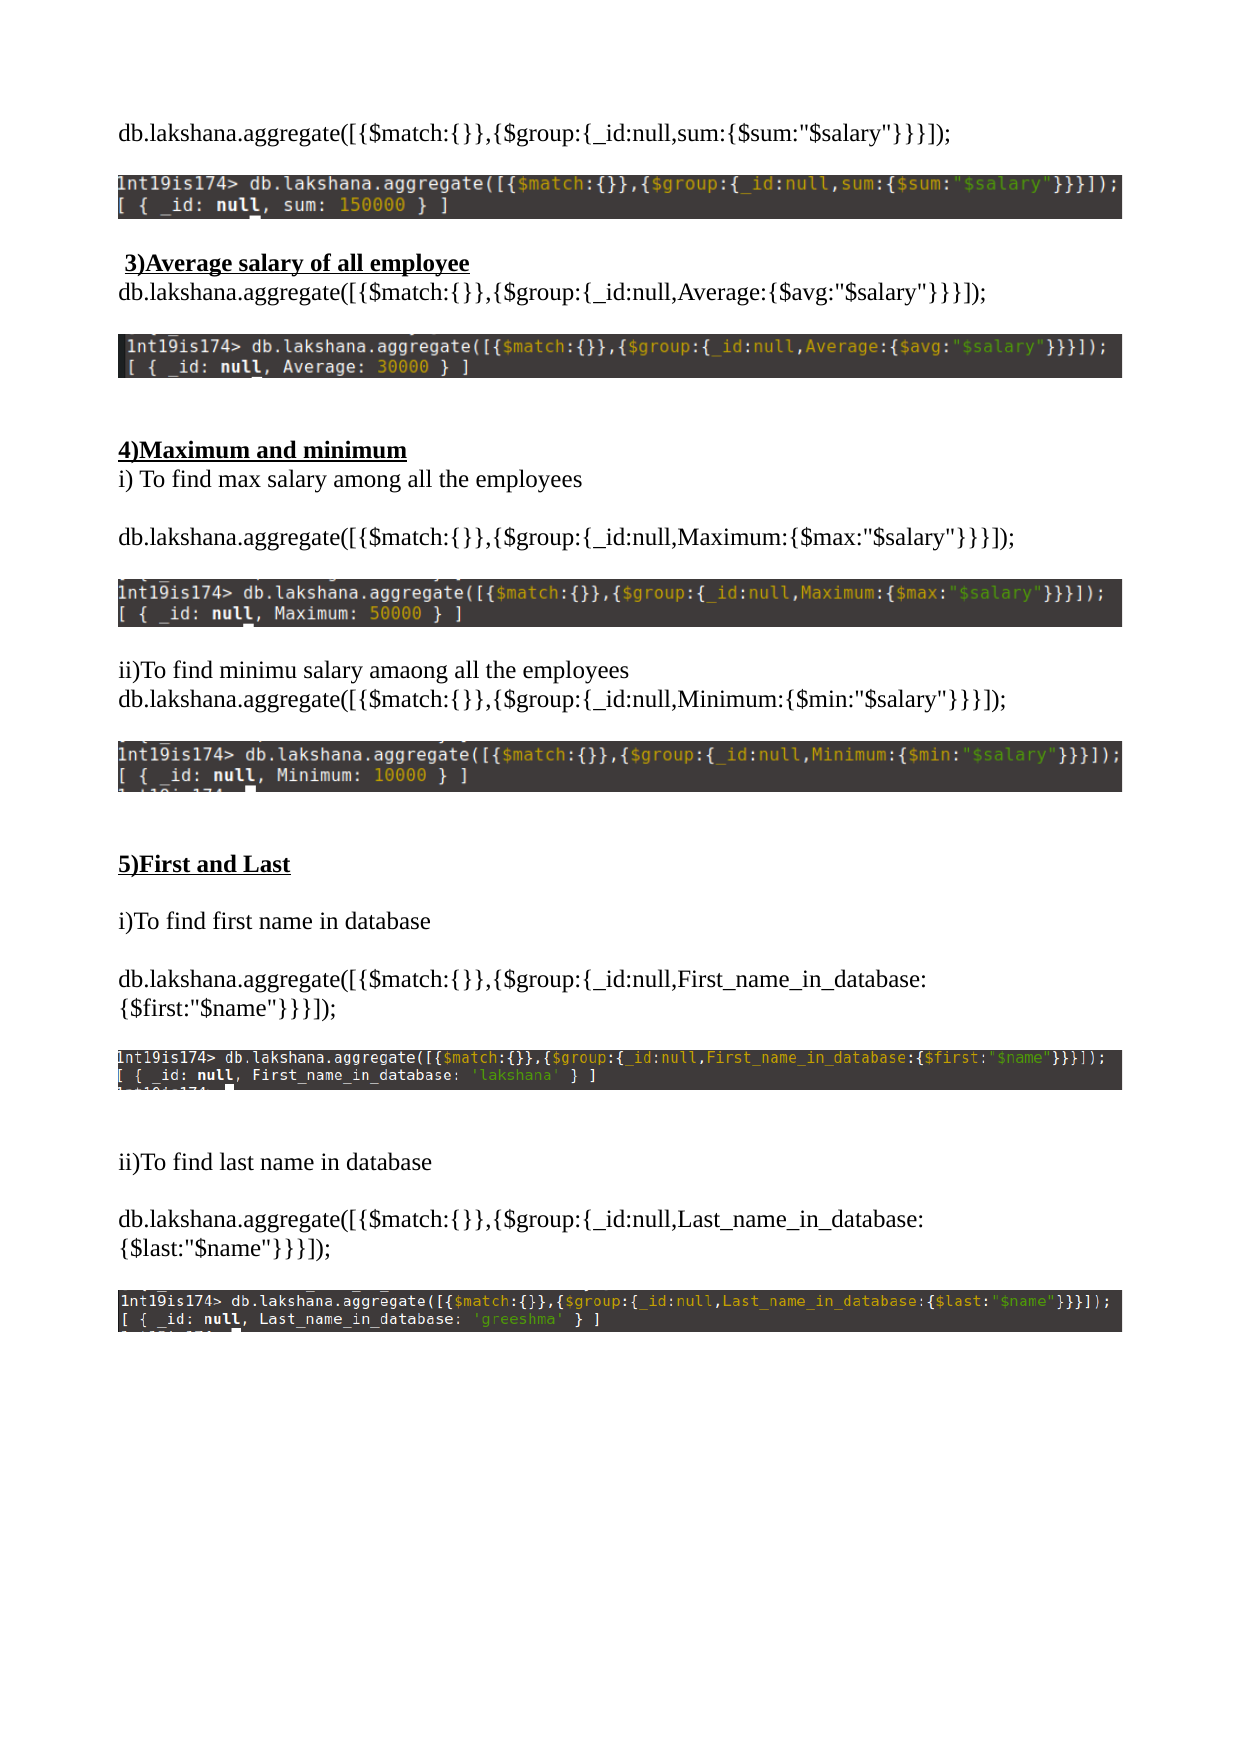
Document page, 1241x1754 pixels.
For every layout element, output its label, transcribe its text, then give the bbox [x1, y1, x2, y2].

text i)To find first name in database [118, 906, 1122, 935]
picture [118, 741, 1123, 792]
text db.lakshana.aggregate([{$match:{}},{$group:{_id:null,Last_name_in_database:{$last:"$name"}}}]); [118, 1204, 1122, 1262]
picture [118, 1290, 1123, 1332]
text 4)Maximum and minimum [118, 435, 1122, 464]
text db.lakshana.aggregate([{$match:{}},{$group:{_id:null,Average:{$avg:"$salary"}}}]); [118, 277, 1122, 305]
text 3)Average salary of all employee [118, 248, 1122, 277]
picture [118, 579, 1123, 627]
text db.lakshana.aggregate([{$match:{}},{$group:{_id:null,Minimum:{$min:"$salary"}}}]); [118, 684, 1122, 713]
text db.lakshana.aggregate([{$match:{}},{$group:{_id:null,sum:{$sum:"$salary"}}}]); [118, 118, 1122, 147]
text ii)To find last name in database [118, 1147, 1122, 1175]
text 5)First and Last [118, 849, 1122, 878]
text db.lakshana.aggregate([{$match:{}},{$group:{_id:null,First_name_in_database:{$first:"$name"}}}]); [118, 964, 1122, 1021]
text ii)To find minimu salary amaong all the employees [118, 655, 1122, 684]
picture [118, 1050, 1123, 1090]
picture [118, 175, 1123, 219]
picture [118, 334, 1123, 378]
text db.lakshana.aggregate([{$match:{}},{$group:{_id:null,Maximum:{$max:"$salary"}}}]); [118, 522, 1122, 550]
text i) To find max salary among all the employees [118, 464, 1122, 493]
